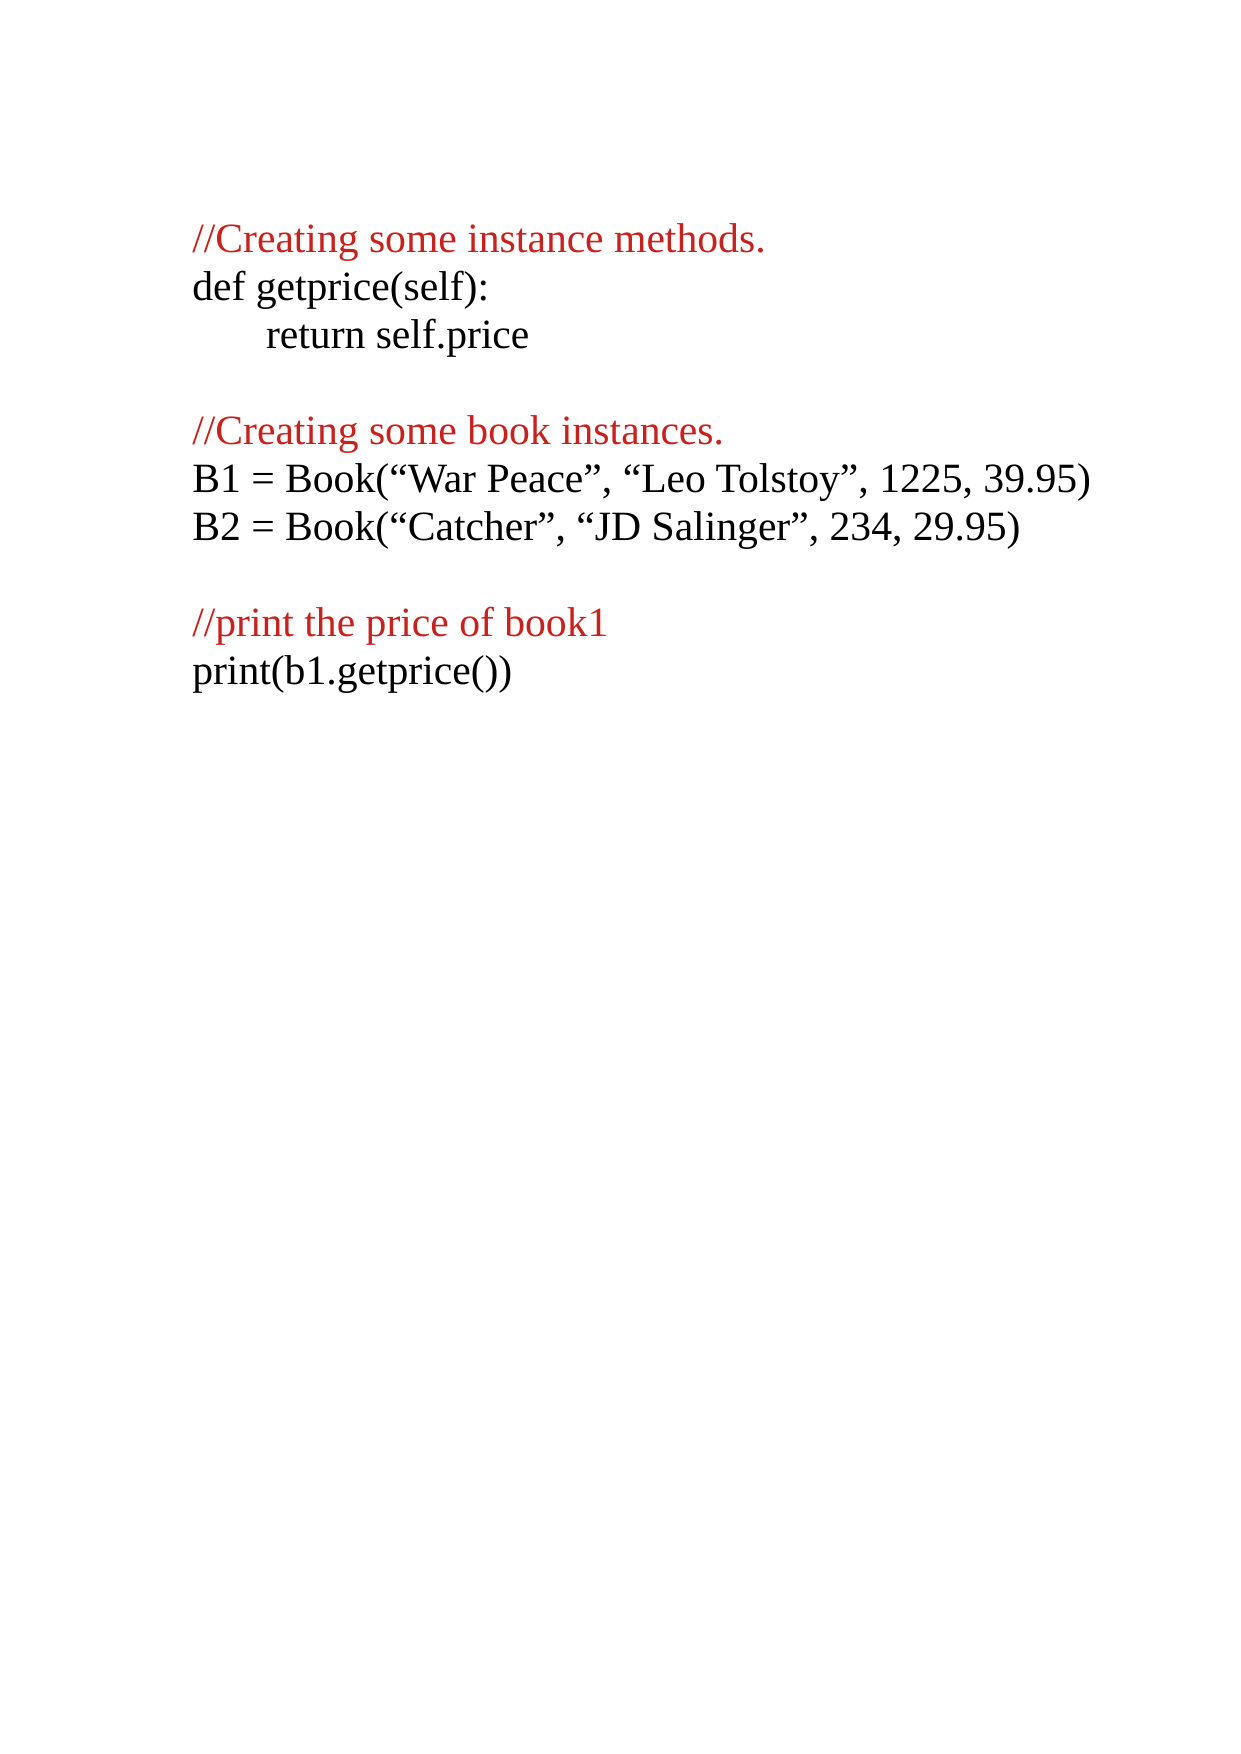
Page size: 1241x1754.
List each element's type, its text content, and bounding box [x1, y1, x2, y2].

text B1 = Book(“War Peace”, “Leo Tolstoy”, 1225, 39.95) [118, 453, 1122, 501]
text def getprice(self): [118, 262, 1122, 310]
text return self.price [118, 310, 1122, 358]
text //Creating some book instances. [118, 406, 1122, 453]
text print(b1.getprice()) [118, 645, 1122, 693]
text B2 = Book(“Catcher”, “JD Salinger”, 234, 29.95) [118, 501, 1122, 549]
text //print the price of book1 [118, 597, 1122, 645]
text //Creating some instance methods. [118, 214, 1122, 262]
